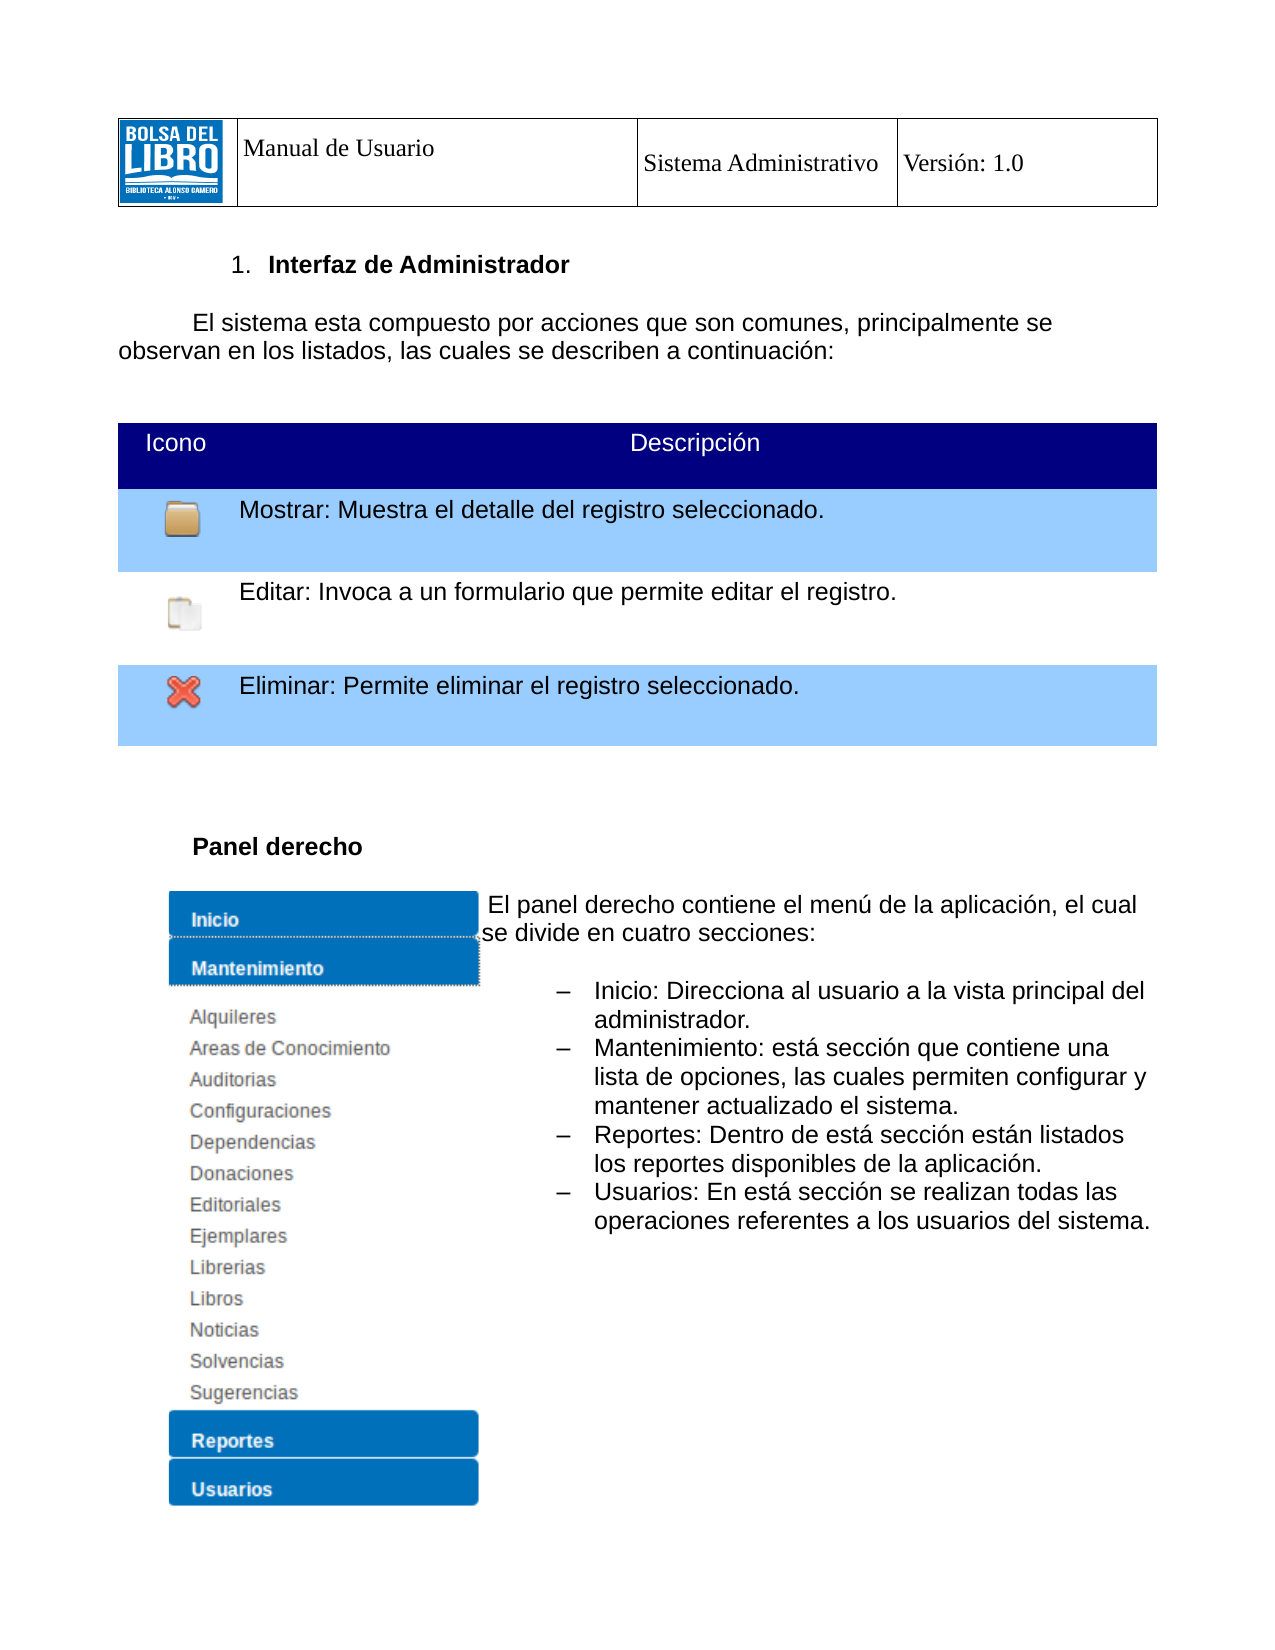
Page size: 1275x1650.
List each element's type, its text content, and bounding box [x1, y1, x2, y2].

list Interfaz de Administrador [231, 250, 1157, 307]
table_cell Eliminar: Permite eliminar el registro seleccionado. [233, 665, 1157, 746]
text Panel derecho [118, 832, 1157, 861]
list Usuarios: En está sección se realizan todas las operaciones referentes a los usuarios del sistema. [482, 1177, 1157, 1235]
list Reportes: Dentro de está sección están listados los reportes disponibles de la aplicación. [482, 1120, 1157, 1177]
table_header Icono [118, 423, 233, 489]
table_cell Editar: Invoca a un formulario que permite editar el registro. [233, 572, 1157, 665]
table_cell [118, 489, 233, 572]
picture [166, 676, 204, 712]
picture [168, 891, 482, 1509]
picture [167, 596, 203, 631]
picture [164, 500, 201, 537]
table_cell [118, 572, 233, 665]
table_cell Mostrar: Muestra el detalle del registro seleccionado. [233, 489, 1157, 572]
list Inicio: Direcciona al usuario a la vista principal del administrador. [482, 976, 1157, 1033]
list Mantenimiento: está sección que contiene una lista de opciones, las cuales permiten configurar y mantener actualizado el sistema. [482, 1033, 1157, 1120]
table_cell [118, 665, 233, 746]
text El sistema esta compuesto por acciones que son comunes, principalmente se observan en los listados, las cuales se describen a continuación: [118, 307, 1157, 365]
table_header Descripción [233, 423, 1157, 489]
text El panel derecho contiene el menú de la aplicación, el cual se divide en cuatro secciones: [118, 889, 1157, 947]
picture [119, 120, 223, 203]
